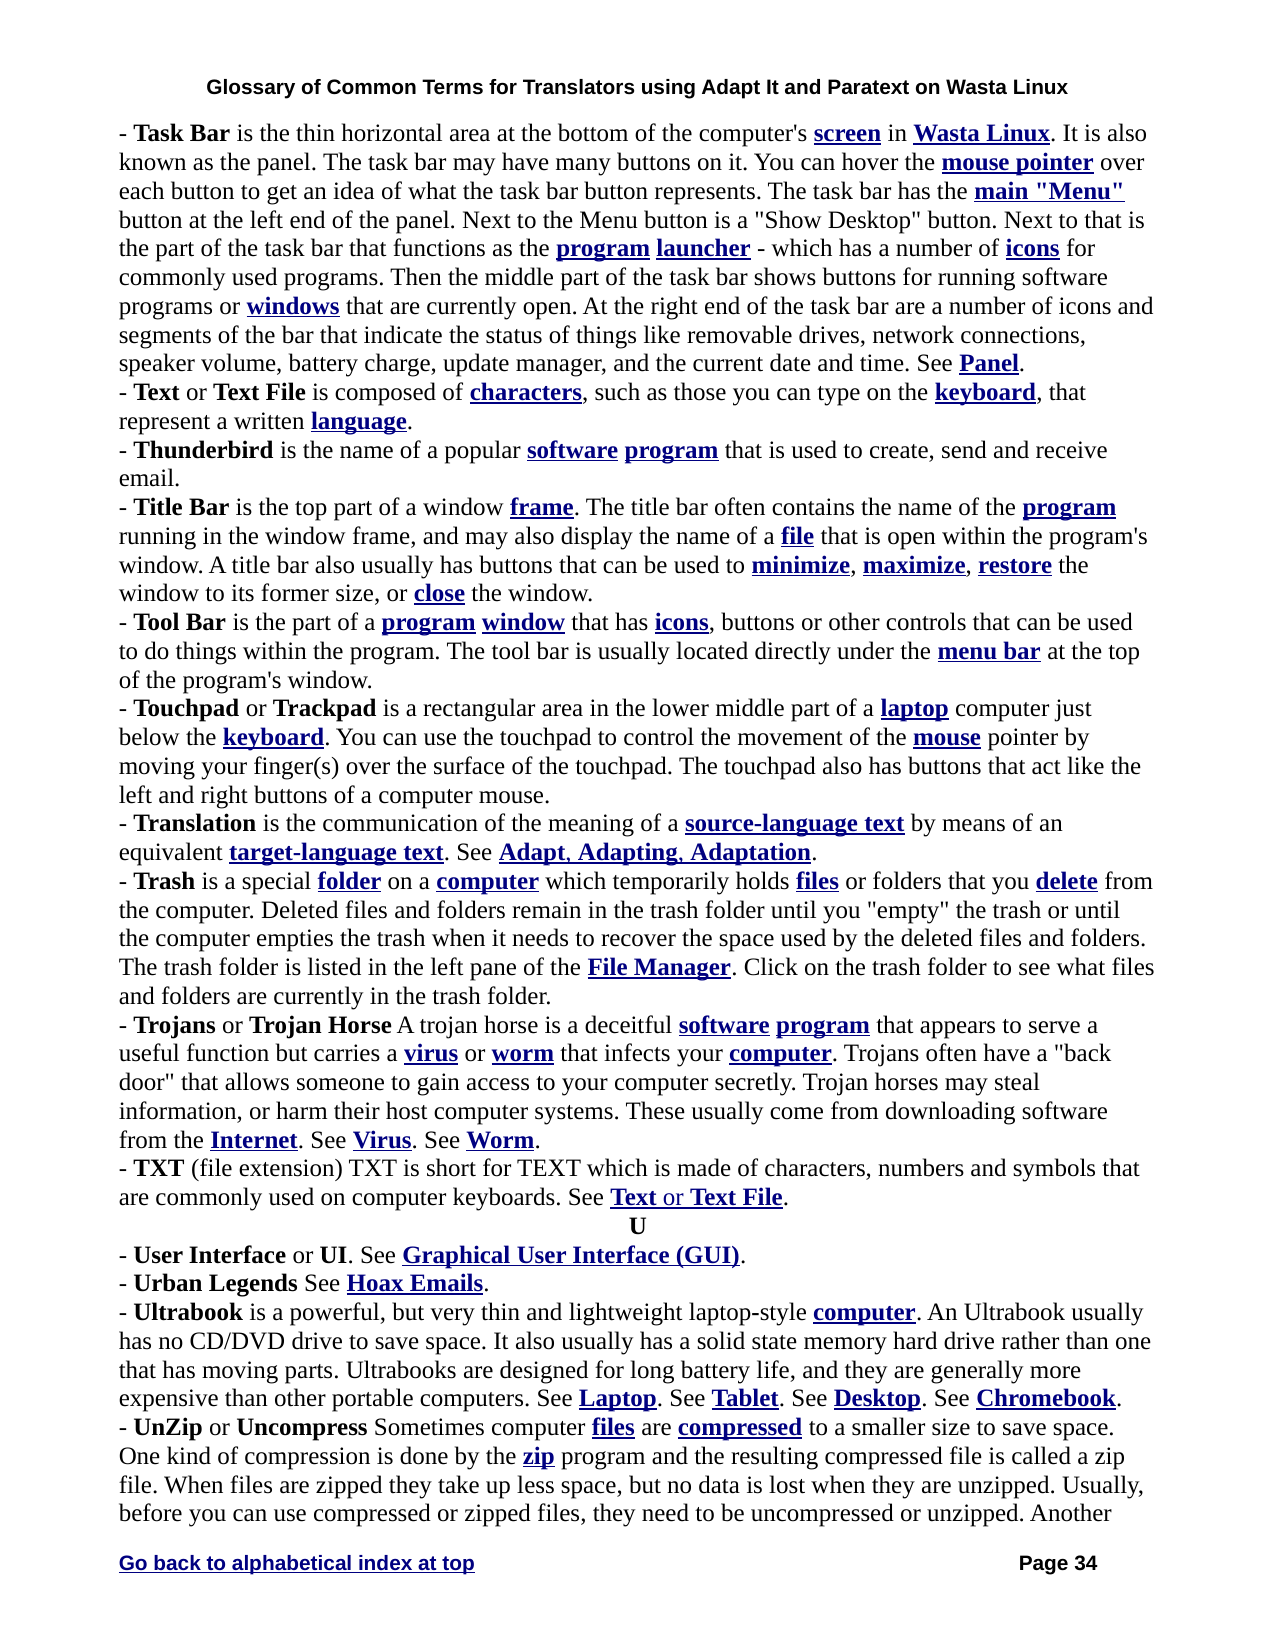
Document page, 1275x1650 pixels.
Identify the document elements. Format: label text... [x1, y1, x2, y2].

text - UnZip or Uncompress Sometimes computer files are compressed to a smaller size to save space. One kind of compression is done by the zip program and the resulting compressed file is called a zip file. When files are zipped they take up less space, but no data is lost when they are unzipped. Usually, before you can use compressed or zipped files, they need to be uncompressed or unzipped. Another [118, 1412, 1156, 1527]
text - Task Bar is the thin horizontal area at the bottom of the computer's screen in Wasta Linux. It is also known as the panel. The task bar may have many buttons on it. You can hover the mouse pointer over each button to get an idea of what the task bar button represents. The task bar has the main "Menu" button at the left end of the panel. Next to the Menu button is a "Show Desktop" button. Next to that is the part of the task bar that functions as the program launcher - which has a number of icons for commonly used programs. Then the middle part of the task bar shows buttons for running software programs or windows that are currently open. At the right end of the task bar are a number of icons and segments of the bar that indicate the status of things like removable drives, network connections, speaker volume, battery charge, update manager, and the current date and time. See Panel. [118, 118, 1156, 377]
text U [118, 1211, 1156, 1240]
text - TXT (file extension) TXT is short for TEXT which is made of characters, numbers and symbols that are commonly used on computer keyboards. See Text or Text File. [118, 1153, 1156, 1211]
text - Ultrabook is a powerful, but very thin and lightweight laptop-style computer. An Ultrabook usually has no CD/DVD drive to save space. It also usually has a solid state memory hard drive rather than one that has moving parts. Ultrabooks are designed for long battery life, and they are generally more expensive than other portable computers. See Laptop. See Tablet. See Desktop. See Chromebook. [118, 1297, 1156, 1412]
text - Translation is the communication of the meaning of a source-language text by means of an equivalent target-language text. See Adapt, Adapting, Adaptation. [118, 808, 1156, 866]
text - Tool Bar is the part of a program window that has icons, buttons or other controls that can be used to do things within the program. The tool bar is usually located directly under the menu bar at the top of the program's window. [118, 607, 1156, 693]
text - Title Bar is the top part of a window frame. The title bar often contains the name of the program running in the window frame, and may also display the name of a file that is open within the program's window. A title bar also usually has buttons that can be used to minimize, maximize, restore the window to its former size, or close the window. [118, 492, 1156, 607]
text - Urban Legends See Hoax Emails. [118, 1268, 1156, 1297]
text - Touchpad or Trackpad is a rectangular area in the lower middle part of a laptop computer just below the keyboard. You can use the touchpad to control the movement of the mouse pointer by moving your finger(s) over the surface of the touchpad. The touchpad also has buttons that act like the left and right buttons of a computer mouse. [118, 693, 1156, 808]
text - User Interface or UI. See Graphical User Interface (GUI). [118, 1240, 1156, 1268]
text - Trojans or Trojan Horse A trojan horse is a deceitful software program that appears to serve a useful function but carries a virus or worm that infects your computer. Trojans often have a "back door" that allows someone to gain access to your computer secretly. Trojan horses may steal information, or harm their host computer systems. These usually come from downloading software from the Internet. See Virus. See Worm. [118, 1010, 1156, 1153]
text - Text or Text File is composed of characters, such as those you can type on the keyboard, that represent a written language. [118, 377, 1156, 435]
text - Thunderbird is the name of a popular software program that is used to create, send and receive email. [118, 435, 1156, 492]
text - Trash is a special folder on a computer which temporarily holds files or folders that you delete from the computer. Deleted files and folders remain in the trash folder until you "empty" the trash or until the computer empties the trash when it needs to recover the space used by the deleted files and folders. The trash folder is listed in the left pane of the File Manager. Click on the trash folder to see what files and folders are currently in the trash folder. [118, 866, 1156, 1010]
